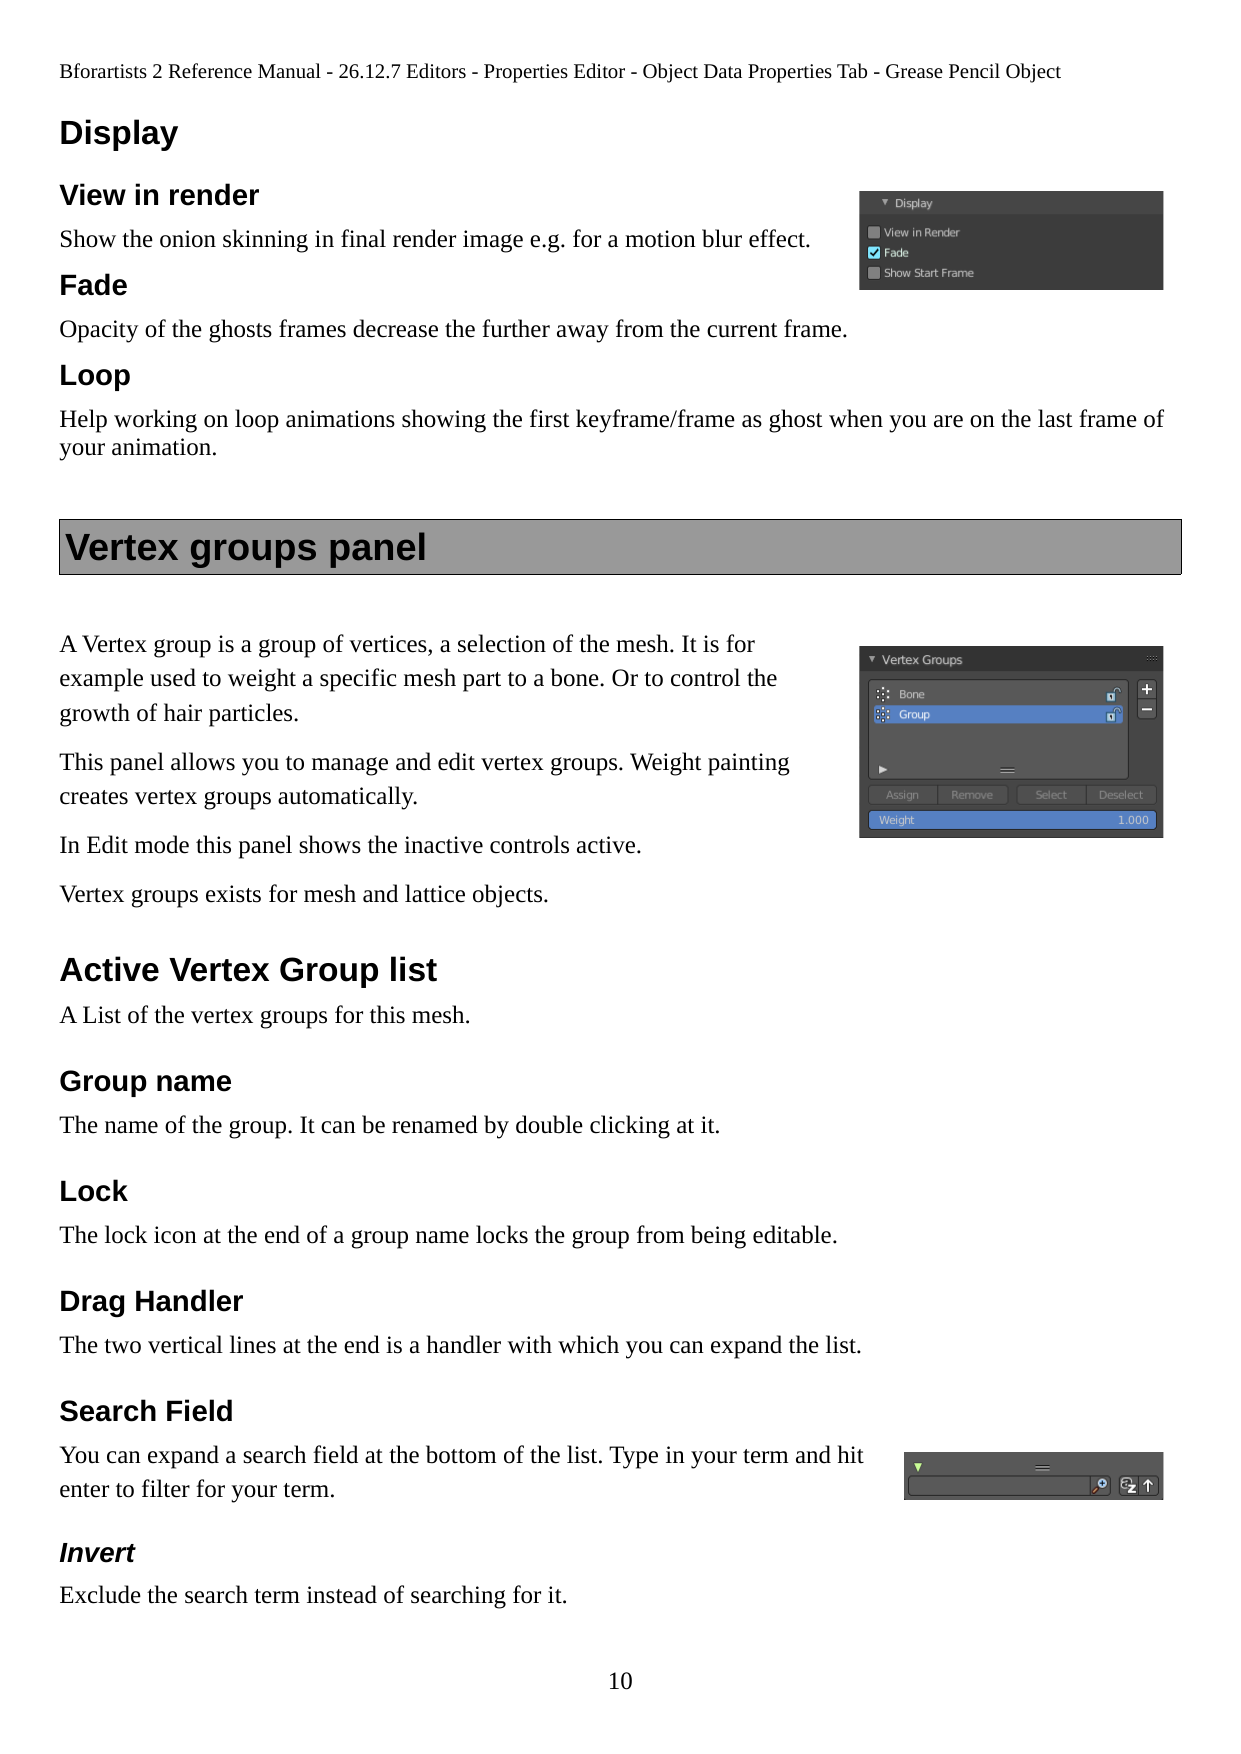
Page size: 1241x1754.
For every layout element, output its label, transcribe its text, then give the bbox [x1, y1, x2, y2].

text Show the onion skinning in final render image e.g. for a motion blur effect. [59, 224, 859, 253]
text In Edit mode this panel shows the inactive controls active. [59, 830, 1181, 859]
subtitle Fade [59, 268, 1181, 302]
subtitle Invert [59, 1536, 1181, 1568]
text This panel allows you to manage and edit vertex groups. Weight painting creates vertex groups automatically. [59, 747, 859, 810]
subtitle Loop [59, 357, 1181, 391]
text A List of the vertex groups for this mesh. [59, 1001, 1181, 1029]
text Vertex groups exists for mesh and lattice objects. [59, 879, 1181, 908]
picture [904, 1452, 1164, 1500]
text The two vertical lines at the end is a handler with which you can expand the list. [59, 1330, 1181, 1359]
subtitle Drag Handler [59, 1284, 1181, 1318]
picture [859, 191, 1164, 290]
picture [859, 646, 1164, 838]
text Exclude the search term instead of searching for it. [59, 1581, 1181, 1609]
table_header Vertex groups panel [60, 520, 1181, 574]
subtitle Active Vertex Group list [59, 949, 1181, 988]
subtitle Display [59, 113, 1181, 151]
text Help working on loop animations showing the first keyframe/frame as ghost when you are on the last frame of your animation. [59, 404, 1181, 461]
subtitle Search Field [59, 1394, 1181, 1428]
subtitle Group name [59, 1064, 1181, 1098]
subtitle Lock [59, 1174, 1181, 1208]
text The name of the group. It can be renamed by double clicking at it. [59, 1110, 1181, 1139]
text A Vertex group is a group of vertices, a selection of the mesh. It is for example used to weight a specific mesh part to a bone. Or to control the growth of hair particles. [59, 629, 1181, 727]
subtitle View in render [59, 178, 1181, 212]
text The lock icon at the end of a group name locks the group from being editable. [59, 1220, 1181, 1249]
text Opacity of the ghosts frames decrease the further away from the current frame. [59, 314, 1181, 343]
text You can expand a search field at the bottom of the list. Type in your term and hit enter to filter for your term. [59, 1440, 1181, 1503]
